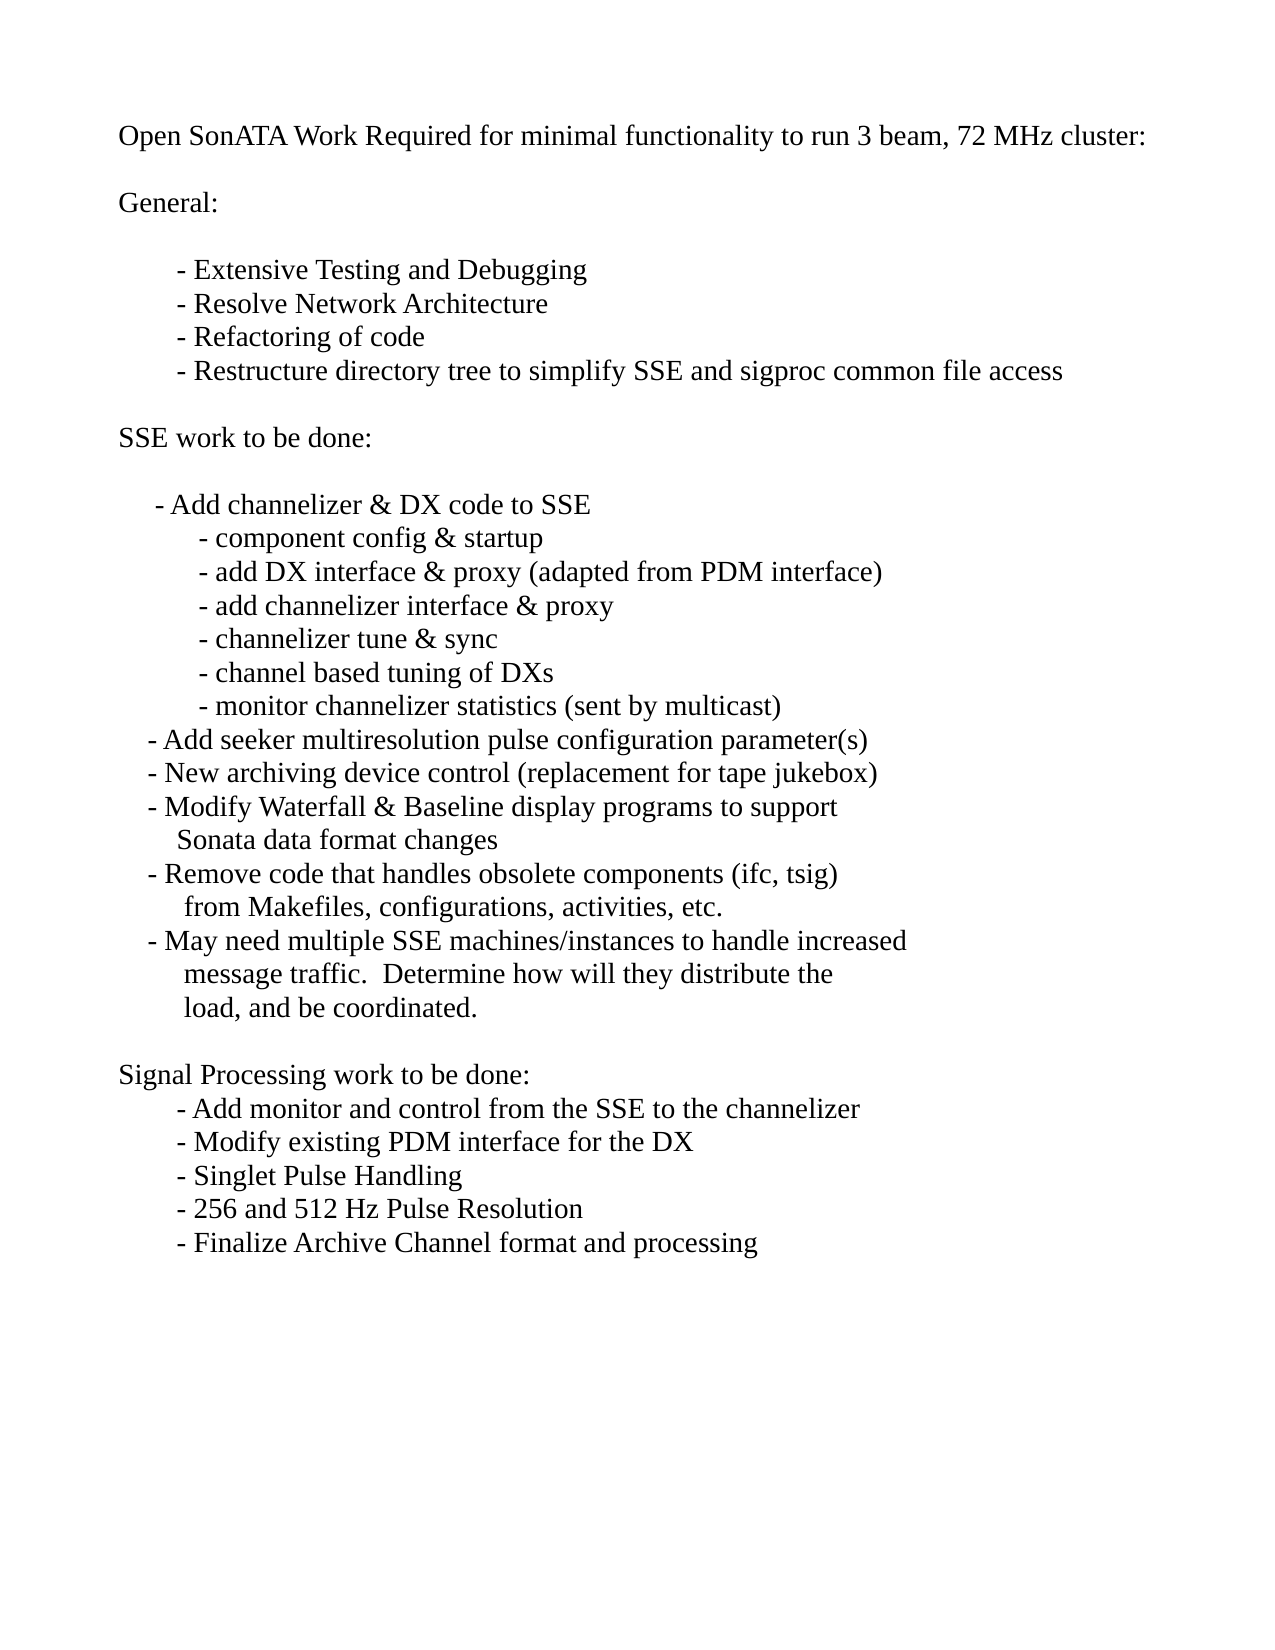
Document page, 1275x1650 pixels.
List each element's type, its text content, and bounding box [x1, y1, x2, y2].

text - add channelizer interface & proxy [118, 588, 1157, 621]
text load, and be coordinated. [118, 990, 1157, 1024]
text - add DX interface & proxy (adapted from PDM interface) [118, 554, 1157, 588]
text - component config & startup [118, 521, 1157, 554]
text - channelizer tune & sync [118, 621, 1157, 655]
text - Restructure directory tree to simplify SSE and sigproc common file access [118, 353, 1157, 386]
text Sonata data format changes [118, 822, 1157, 856]
text Open SonATA Work Required for minimal functionality to run 3 beam, 72 MHz cluster: [118, 118, 1157, 152]
text SSE work to be done: [118, 420, 1157, 453]
text - May need multiple SSE machines/instances to handle increased [118, 923, 1157, 957]
text - 256 and 512 Hz Pulse Resolution [118, 1191, 1157, 1225]
text General: [118, 185, 1157, 219]
text - Add channelizer & DX code to SSE [118, 487, 1157, 521]
text - channel based tuning of DXs [118, 655, 1157, 688]
text - Finalize Archive Channel format and processing [118, 1225, 1157, 1258]
text - monitor channelizer statistics (sent by multicast) [118, 688, 1157, 722]
text - Refactoring of code [118, 319, 1157, 353]
text - Modify Waterfall & Baseline display programs to support [118, 789, 1157, 822]
text - Resolve Network Architecture [118, 286, 1157, 319]
text - Singlet Pulse Handling [118, 1158, 1157, 1191]
text - New archiving device control (replacement for tape jukebox) [118, 755, 1157, 789]
text - Add seeker multiresolution pulse configuration parameter(s) [118, 722, 1157, 755]
text from Makefiles, configurations, activities, etc. [118, 889, 1157, 923]
text Signal Processing work to be done: [118, 1057, 1157, 1091]
text - Extensive Testing and Debugging [118, 252, 1157, 286]
text - Remove code that handles obsolete components (ifc, tsig) [118, 856, 1157, 889]
text - Add monitor and control from the SSE to the channelizer [118, 1091, 1157, 1124]
text - Modify existing PDM interface for the DX [118, 1124, 1157, 1158]
text message traffic. Determine how will they distribute the [118, 957, 1157, 990]
